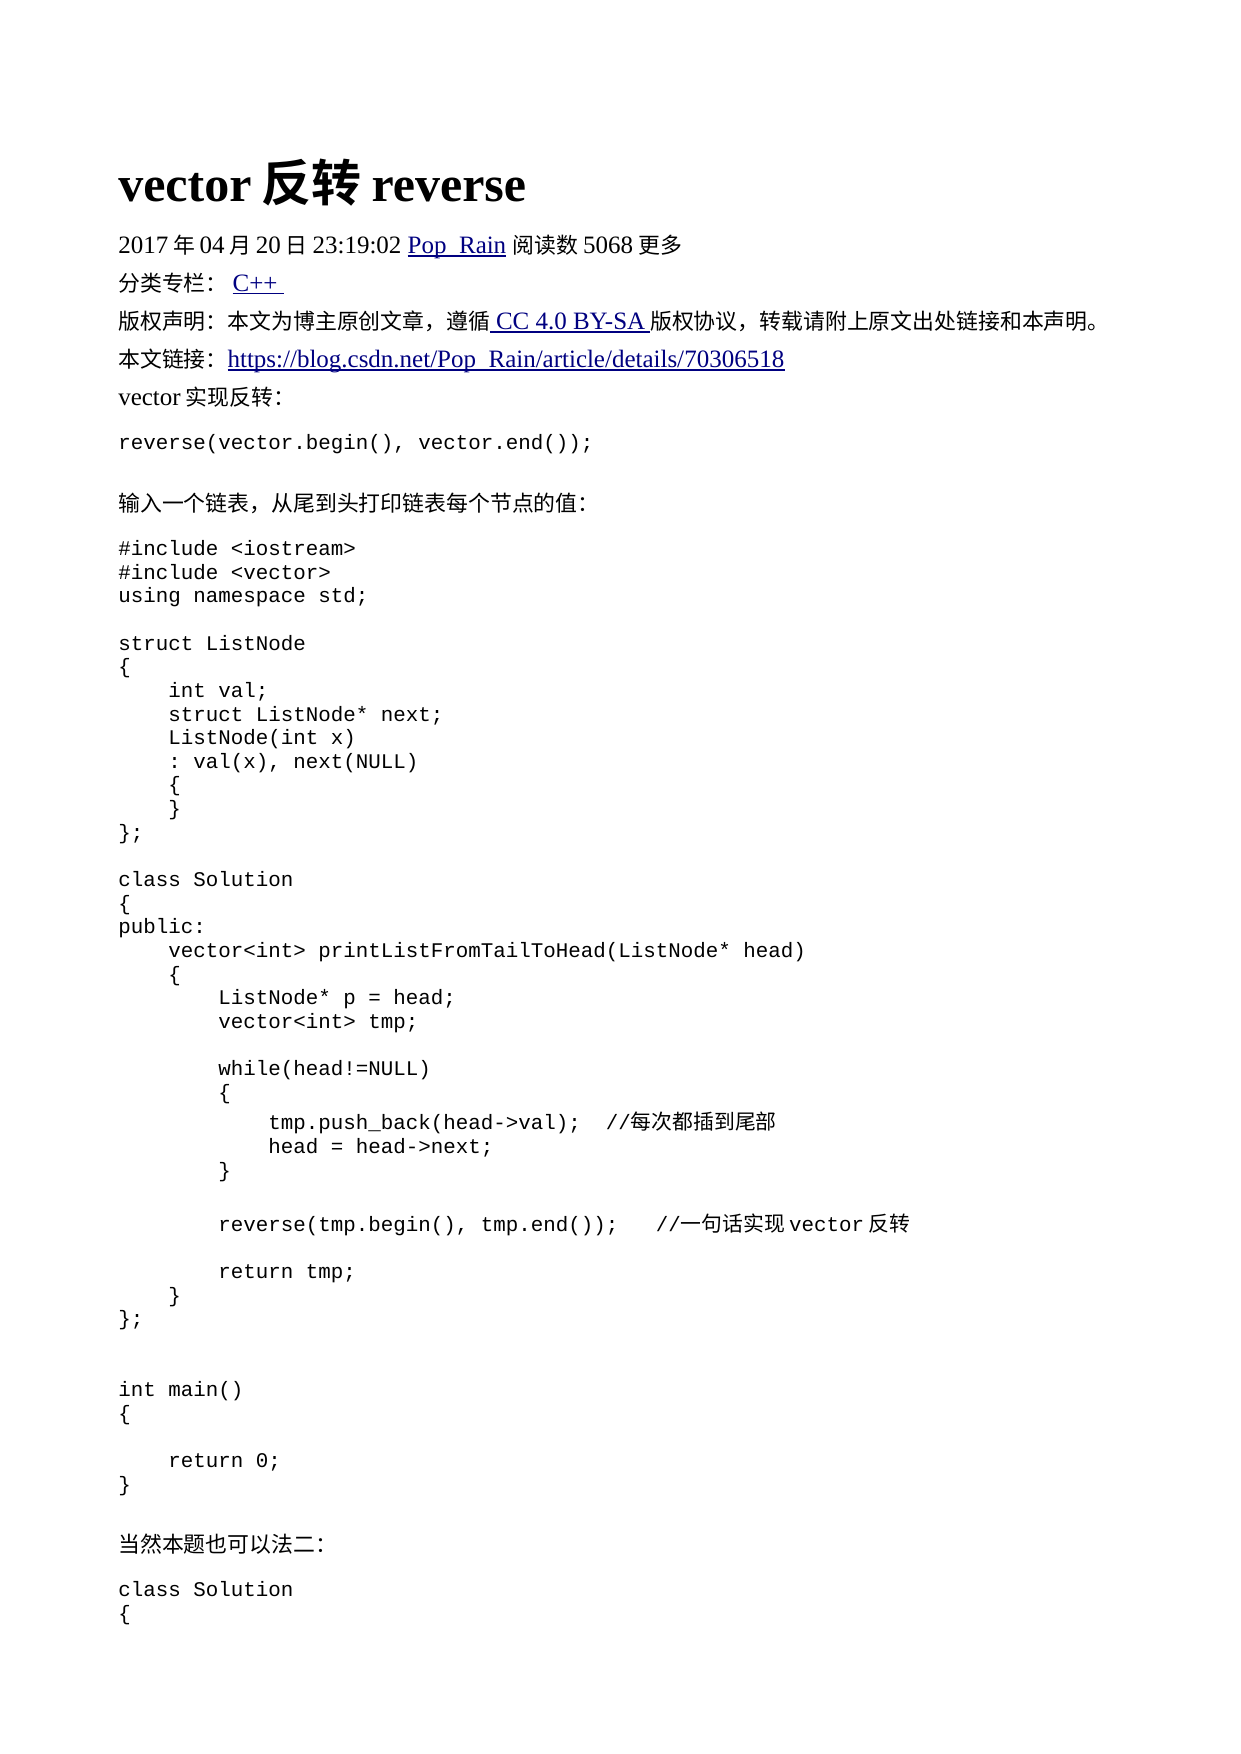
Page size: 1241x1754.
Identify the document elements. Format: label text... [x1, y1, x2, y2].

text vector<int> tmp; [118, 1011, 1122, 1034]
subtitle vector反转reverse [118, 143, 1122, 216]
text 版权声明：本文为博主原创文章，遵循 CC 4.0 BY-SA 版权协议，转载请附上原文出处链接和本声明。 [118, 304, 1122, 336]
text class Solution [118, 1579, 1122, 1603]
text tmp.push_back(head->val); //每次都插到尾部 [118, 1106, 1122, 1136]
text { [118, 964, 1122, 987]
text 当然本题也可以法二： [118, 1527, 1122, 1558]
text while(head!=NULL) [118, 1058, 1122, 1082]
text 2017年04月20日 23:19:02 Pop_Rain 阅读数 5068更多 [118, 228, 1122, 260]
text return tmp; [118, 1261, 1122, 1284]
text vector实现反转： [118, 380, 1122, 412]
text vector<int> printListFromTailToHead(ListNode* head) [118, 940, 1122, 964]
text } [118, 1474, 1122, 1497]
text struct ListNode* next; [118, 703, 1122, 727]
text head = head->next; [118, 1136, 1122, 1159]
text } [118, 798, 1122, 822]
text { [118, 1603, 1122, 1627]
text public: [118, 916, 1122, 940]
text ListNode* p = head; [118, 987, 1122, 1011]
text class Solution [118, 869, 1122, 893]
text 输入一个链表，从尾到头打印链表每个节点的值： [118, 486, 1122, 517]
text ListNode(int x) [118, 727, 1122, 751]
text }; [118, 1308, 1122, 1332]
text { [118, 1082, 1122, 1106]
text } [118, 1159, 1122, 1183]
text using namespace std; [118, 585, 1122, 609]
text }; [118, 822, 1122, 845]
text int main() [118, 1379, 1122, 1403]
text { [118, 893, 1122, 916]
text { [118, 1403, 1122, 1426]
text return 0; [118, 1450, 1122, 1474]
text { [118, 656, 1122, 680]
text #include <iostream> [118, 538, 1122, 562]
text #include <vector> [118, 562, 1122, 585]
text : val(x), next(NULL) [118, 751, 1122, 774]
text } [118, 1284, 1122, 1308]
text 本文链接：https://blog.csdn.net/Pop_Rain/article/details/70306518 [118, 342, 1122, 374]
text { [118, 774, 1122, 798]
text reverse(tmp.begin(), tmp.end()); //一句话实现vector反转 [118, 1207, 1122, 1237]
text reverse(vector.begin(), vector.end()); [118, 432, 1122, 456]
text int val; [118, 680, 1122, 703]
text struct ListNode [118, 633, 1122, 656]
text 分类专栏： C++ [118, 266, 1122, 298]
